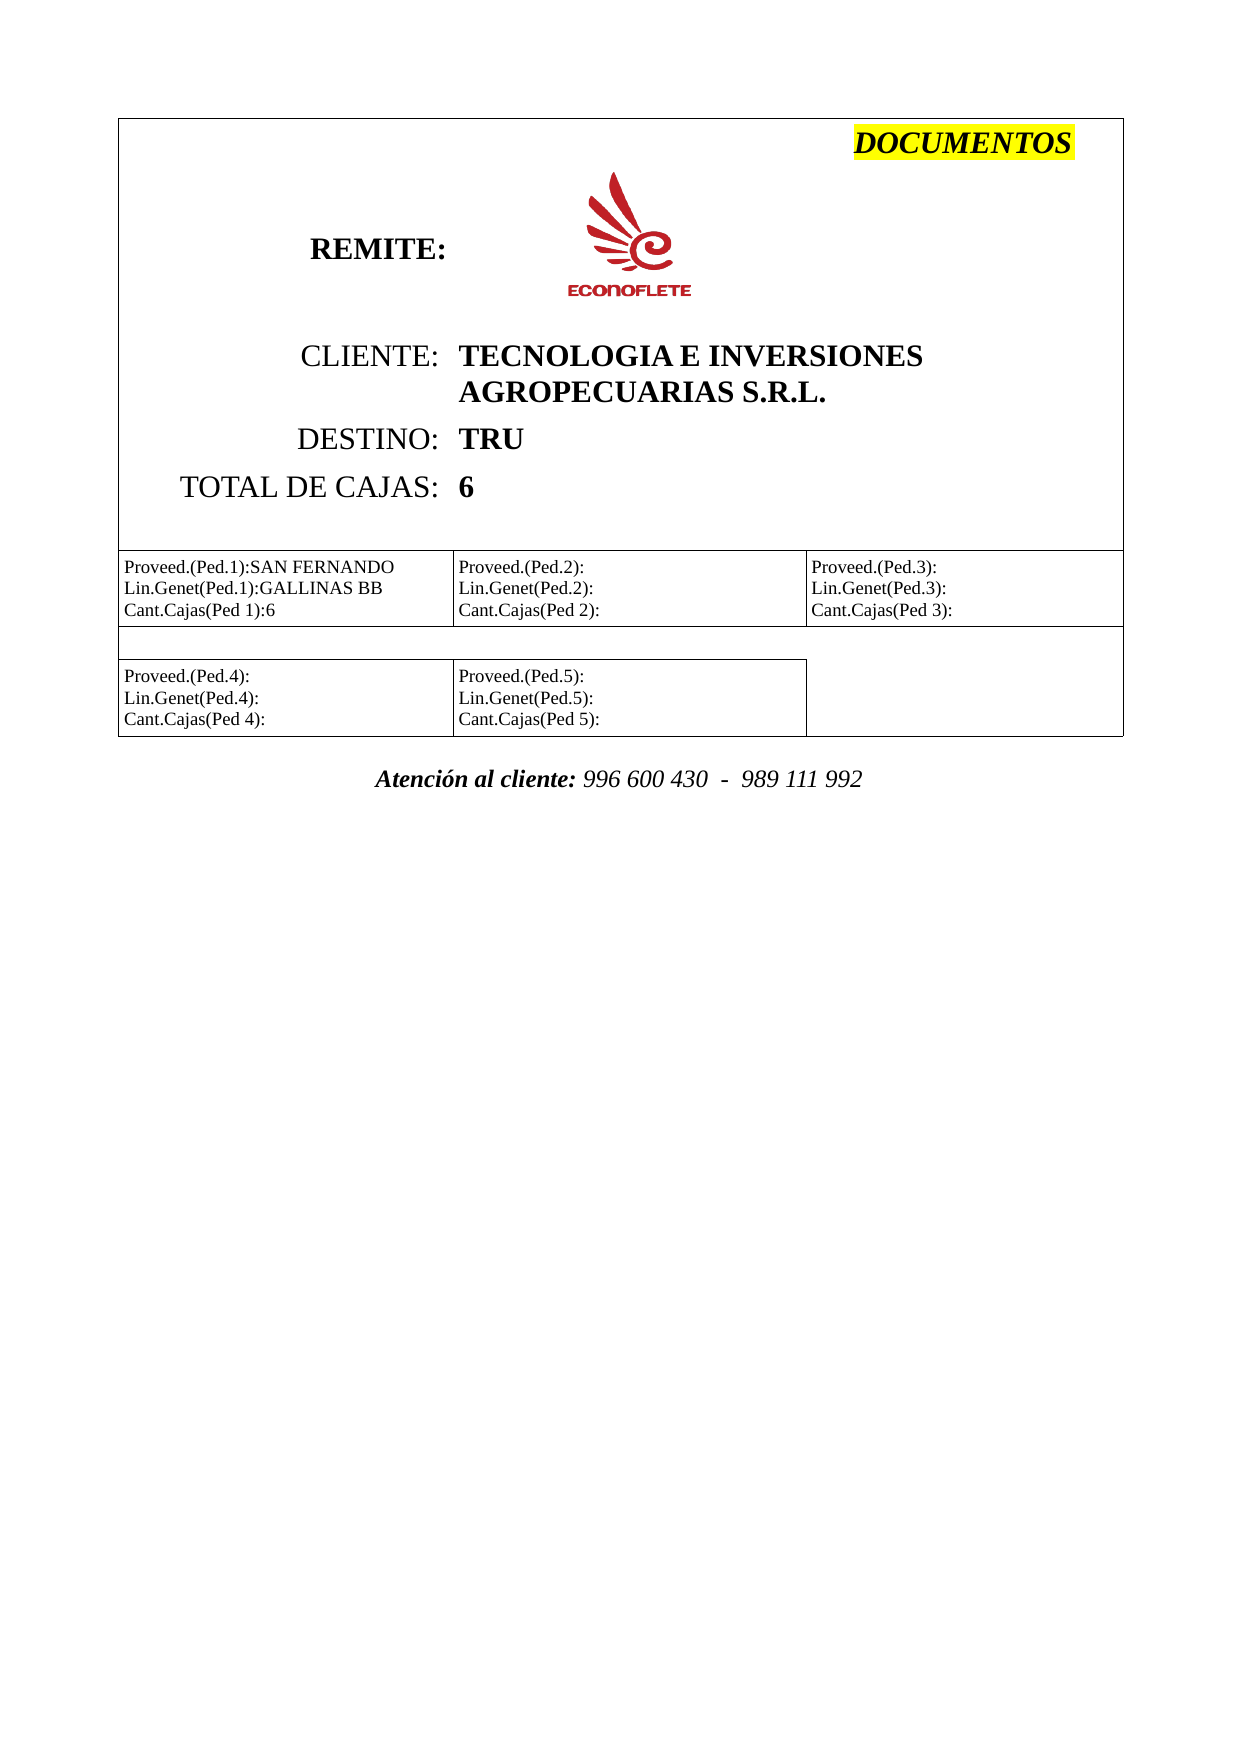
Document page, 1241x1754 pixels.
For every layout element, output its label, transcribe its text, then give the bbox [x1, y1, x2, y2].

picture [552, 171, 707, 297]
table_cell Proveed.(Ped.5): Lin.Genet(Ped.5): Cant.Cajas(Ped 5): [454, 660, 806, 736]
table_cell [807, 659, 1123, 736]
table_cell TRU [453, 415, 806, 462]
table_cell 6 [453, 462, 1123, 510]
table_cell DESTINO: [119, 415, 453, 462]
table_header DOCUMENTOS [806, 119, 1123, 166]
text Atención al cliente: 996 600 430 - 989 111 992 [118, 764, 1122, 793]
table_cell [453, 510, 806, 550]
table_cell [806, 627, 1123, 659]
table_cell CLIENTE: [119, 332, 453, 415]
table_cell [453, 166, 806, 332]
table_header [453, 119, 806, 166]
table_cell TECNOLOGIA E INVERSIONES AGROPECUARIAS S.R.L. [453, 332, 1123, 415]
table_cell [119, 510, 453, 550]
table_cell [806, 415, 1123, 462]
table_cell Proveed.(Ped.4): Lin.Genet(Ped.4): Cant.Cajas(Ped 4): [119, 660, 453, 736]
table_header [119, 119, 453, 166]
table_cell Proveed.(Ped.1):SAN FERNANDO Lin.Genet(Ped.1):GALLINAS BB Cant.Cajas(Ped 1):6 [119, 551, 453, 626]
table_cell Proveed.(Ped.3): Lin.Genet(Ped.3): Cant.Cajas(Ped 3): [807, 551, 1123, 626]
table_cell [806, 166, 1123, 332]
table_cell [806, 510, 1123, 550]
table_cell [453, 627, 806, 659]
table_cell REMITE: [119, 166, 453, 332]
table_cell Proveed.(Ped.2): Lin.Genet(Ped.2): Cant.Cajas(Ped 2): [454, 551, 806, 626]
table_cell [119, 627, 453, 659]
table_cell TOTAL DE CAJAS: [119, 462, 453, 510]
